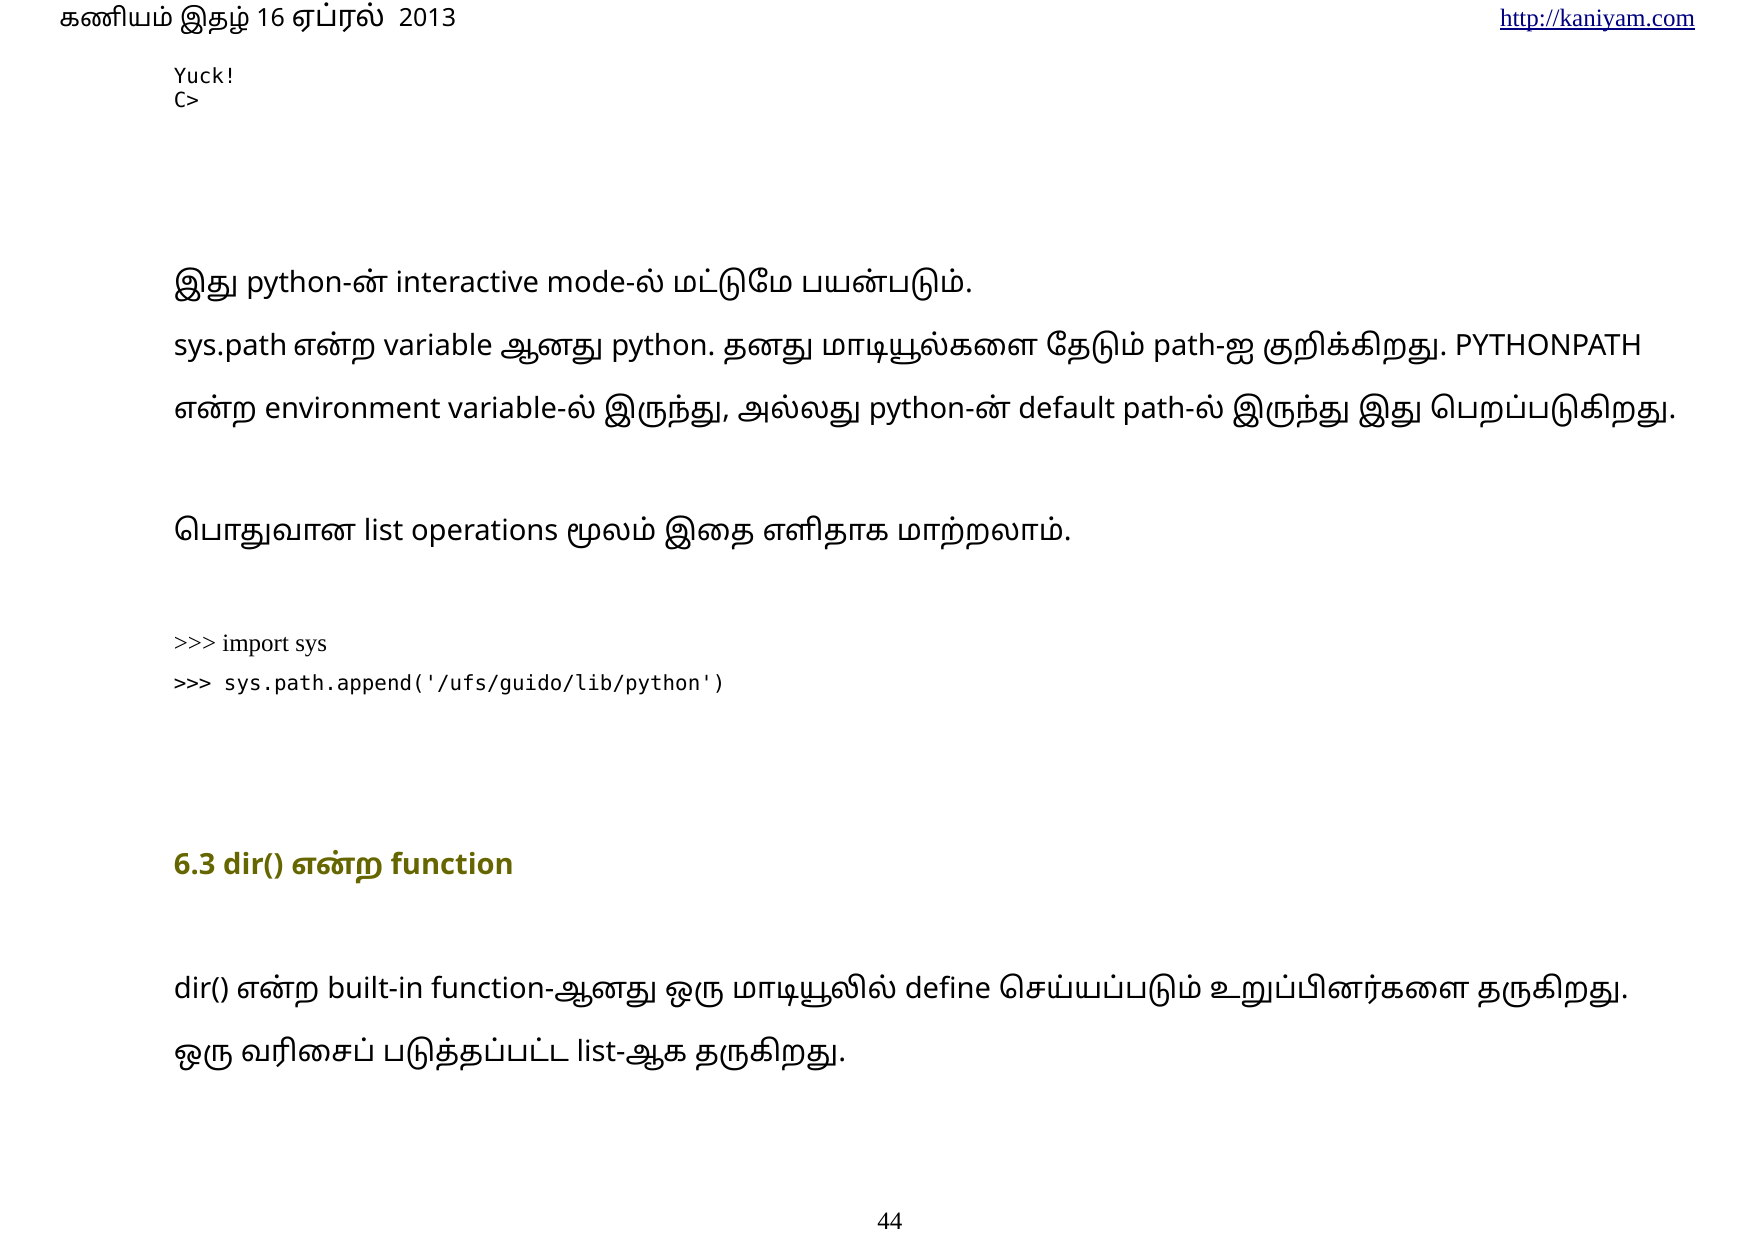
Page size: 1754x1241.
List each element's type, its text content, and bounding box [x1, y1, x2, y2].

text >>> sys.path.append('/ufs/guido/lib/python') [174, 671, 1695, 695]
text C> [174, 88, 1695, 113]
text 6.3 dir() என்ற function [174, 843, 1695, 887]
text Yuck! [174, 64, 1695, 88]
text >>> import sys [174, 574, 1695, 656]
text dir() என்ற built-in function-ஆனது ஒரு மாடியூலில் define செய்யப்படும் உறுப்பினர்களை தருகிறது. ஒரு வரிசைப் படுத்தப்பட்ட list-ஆக தருகிறது. [174, 967, 1695, 1133]
text இது python-ன் interactive mode-ல் மட்டுமே பயன்படும். sys.pathஎன்ற variable ஆனது python. தனது மாடியூல்களை தேடும் path-ஐ குறிக்கிறது. PYTHONPATH என்ற environment variable-ல் இருந்து, அல்லது python-ன் default path-ல் இருந்து இது பெறப்படுகிறது. பொதுவான list operations மூலம் இதை எளிதாக மாற்றலாம். [174, 202, 1695, 552]
